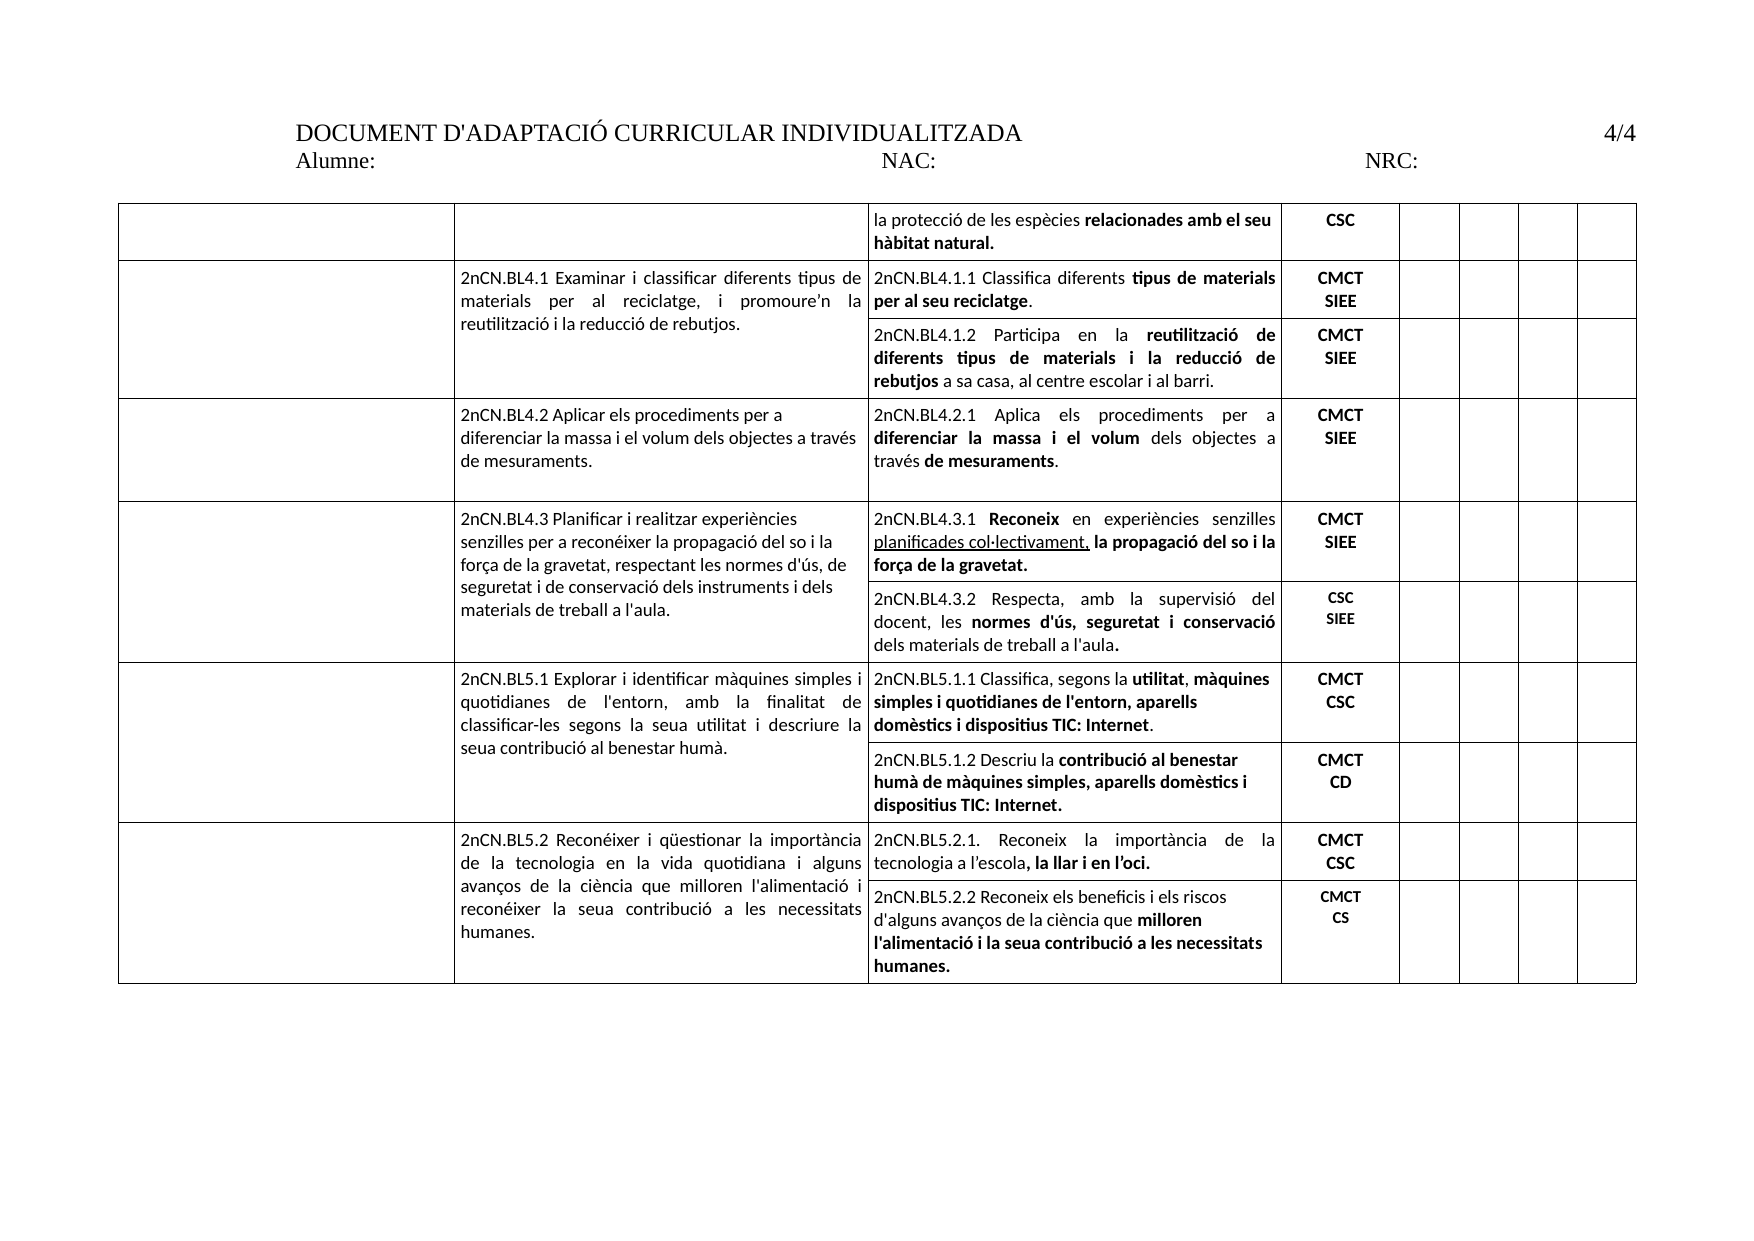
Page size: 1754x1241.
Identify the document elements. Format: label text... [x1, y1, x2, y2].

table_cell [1400, 399, 1459, 501]
table_cell [119, 502, 454, 662]
table_cell 2nCN.BL5.2.1. Reconeix la importància de la tecnologia a l’escola, la llar i en l’oci. [869, 823, 1281, 880]
table_cell 2nCN.BL4.3 Planificar i realitzar experiències senzilles per a reconéixer la propagació del so i la força de la gravetat, respectant les normes d'ús, de seguretat i de conservació dels instruments i dels materials de treball a l'aula. [455, 502, 868, 662]
table_cell CSC [1282, 204, 1399, 260]
table_cell CMCT CS [1282, 881, 1399, 983]
table_cell 2nCN.BL4.1.1 Classifica diferents tipus de materials per al seu reciclatge. [869, 261, 1281, 317]
table_cell [1519, 261, 1577, 317]
table_cell [1400, 204, 1459, 260]
table_cell 2nCN.BL5.1 Explorar i identificar màquines simples i quotidianes de l'entorn, amb la finalitat de classificar-les segons la seua utilitat i descriure la seua contribució al benestar humà. [455, 663, 868, 822]
table_cell [1519, 204, 1577, 260]
table_cell 2nCN.BL4.2.1 Aplica els procediments per a diferenciar la massa i el volum dels objectes a través de mesuraments. [869, 399, 1281, 501]
table_cell [1578, 582, 1636, 662]
table_cell [1460, 663, 1518, 742]
table_cell [1519, 502, 1577, 581]
table_cell [1578, 261, 1636, 317]
table_cell [119, 204, 454, 260]
table_cell [1400, 319, 1459, 398]
table_cell [1400, 582, 1459, 662]
table_cell [1578, 743, 1636, 822]
table_cell [1519, 881, 1577, 983]
table_cell 2nCN.BL5.2 Reconéixer i qüestionar la importància de la tecnologia en la vida quotidiana i alguns avanços de la ciència que milloren l'alimentació i reconéixer la seua contribució a les necessitats humanes. [455, 823, 868, 983]
table_cell [1578, 881, 1636, 983]
table_cell [1460, 261, 1518, 317]
table_cell 2nCN.BL5.1.2 Descriu la contribució al benestar humà de màquines simples, aparells domèstics i dispositius TIC: Internet. [869, 743, 1281, 822]
table_cell 2nCN.BL5.1.1 Classifica, segons la utilitat, màquines simples i quotidianes de l'entorn, aparells domèstics i dispositius TIC: Internet. [869, 663, 1281, 742]
table_cell [1460, 743, 1518, 822]
table_cell [1400, 502, 1459, 581]
table_cell [1519, 743, 1577, 822]
table_cell [1460, 881, 1518, 983]
table_cell [1400, 881, 1459, 983]
table_cell 2nCN.BL4.1.2 Participa en la reutilització de diferents tipus de materials i la reducció de rebutjos a sa casa, al centre escolar i al barri. [869, 319, 1281, 398]
table_cell [1578, 823, 1636, 880]
table_cell 2nCN.BL4.1 Examinar i classificar diferents tipus de materials per al reciclatge, i promoure’n la reutilització i la reducció de rebutjos. [455, 261, 868, 398]
table_cell [1400, 261, 1459, 317]
table_cell 2nCN.BL4.2 Aplicar els procediments per a diferenciar la massa i el volum dels objectes a través de mesuraments. [455, 399, 868, 501]
table_cell CMCT CSC [1282, 663, 1399, 742]
table_cell [1578, 399, 1636, 501]
table_cell [119, 823, 454, 983]
table_cell CMCT SIEE [1282, 319, 1399, 398]
table_cell [1460, 823, 1518, 880]
table_cell [119, 261, 454, 398]
table_cell [1460, 399, 1518, 501]
table_cell 2nCN.BL4.3.1 Reconeix en experiències senzilles planificades col·lectivament, la propagació del so i la força de la gravetat. [869, 502, 1281, 581]
table_cell la protecció de les espècies relacionades amb el seu hàbitat natural. [869, 204, 1281, 260]
table_cell [1400, 663, 1459, 742]
table_cell 2nCN.BL5.2.2 Reconeix els beneficis i els riscos d'alguns avanços de la ciència que milloren l'alimentació i la seua contribució a les necessitats humanes. [869, 881, 1281, 983]
table_cell CMCT SIEE [1282, 261, 1399, 317]
table_cell [1460, 319, 1518, 398]
table_cell CMCT CSC [1282, 823, 1399, 880]
table_cell [1519, 399, 1577, 501]
table_cell CMCT SIEE [1282, 399, 1399, 501]
table_cell [119, 399, 454, 501]
table_cell [119, 663, 454, 822]
table_cell [1578, 663, 1636, 742]
table_cell [1460, 582, 1518, 662]
table_cell [1460, 502, 1518, 581]
table_cell [1519, 319, 1577, 398]
table_cell [1400, 823, 1459, 880]
table_cell [1578, 204, 1636, 260]
table_cell [1460, 204, 1518, 260]
table_cell 2nCN.BL4.3.2 Respecta, amb la supervisió del docent, les normes d'ús, seguretat i conservació dels materials de treball a l'aula. [869, 582, 1281, 662]
table_cell [1578, 319, 1636, 398]
table_cell [455, 204, 868, 260]
table_cell [1519, 823, 1577, 880]
table_cell [1578, 502, 1636, 581]
table_cell CSC SIEE [1282, 582, 1399, 662]
table_cell [1519, 582, 1577, 662]
table_cell [1400, 743, 1459, 822]
table_cell CMCT CD [1282, 743, 1399, 822]
table_cell CMCT SIEE [1282, 502, 1399, 581]
table_cell [1519, 663, 1577, 742]
